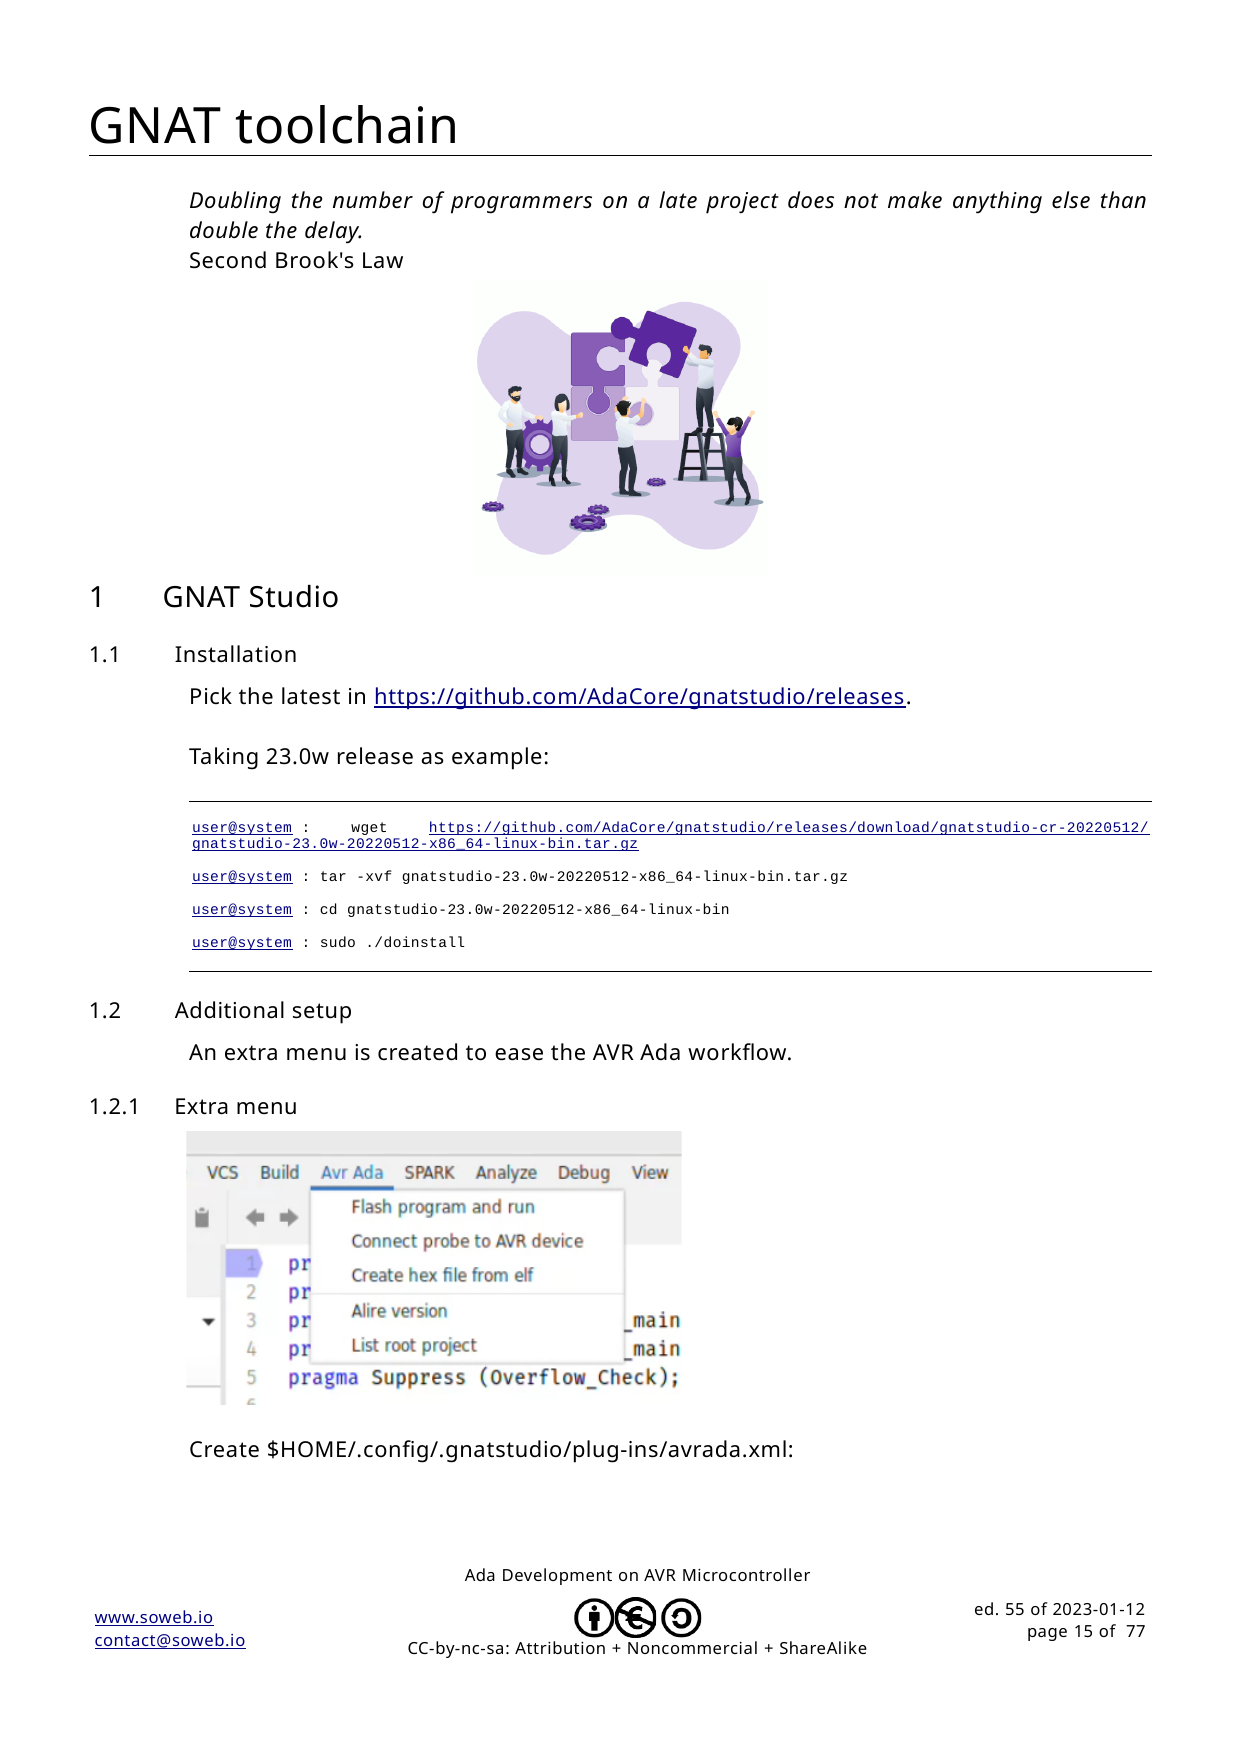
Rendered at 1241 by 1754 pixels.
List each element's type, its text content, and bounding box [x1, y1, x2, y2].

text Doubling the number of programmers on a late project does not make anything else than double the delay. [189, 185, 1152, 245]
subtitle GNAT Studio [88, 304, 1152, 616]
text Pick the latest in https://github.com/AdaCore/gnatstudio/releases. [189, 681, 1152, 711]
text An extra menu is created to ease the AVR Ada workflow. [189, 1037, 1152, 1067]
picture [660, 1597, 702, 1638]
subtitle Extra menu [88, 1091, 1152, 1132]
list user@system : tar -xvf gnatstudio-23.0w-20220512-x86_64-linux-bin.tar.gz user@system : cd gnatstudio-23.0w-20220512-x86_64-linux-bin [189, 867, 1152, 919]
text Create $HOME/.config/.gnatstudio/plug-ins/avrada.xml: [189, 1434, 1152, 1464]
picture [472, 280, 768, 576]
picture [573, 1597, 657, 1638]
subtitle Additional setup [88, 995, 1152, 1025]
list user@system : sudo ./doinstall [189, 933, 1152, 971]
text Second Brook's Law [189, 245, 1152, 275]
subtitle Installation [88, 639, 1152, 669]
picture [186, 1131, 682, 1405]
text Taking 23.0w release as example: [189, 741, 1152, 771]
subtitle GNAT toolchain [88, 88, 1152, 155]
list user@system : wget https://github.com/AdaCore/gnatstudio/releases/download/gnatstudio-cr-20220512/gnatstudio-23.0w-20220512-x86_64-linux-bin.tar.gz [189, 817, 1152, 853]
